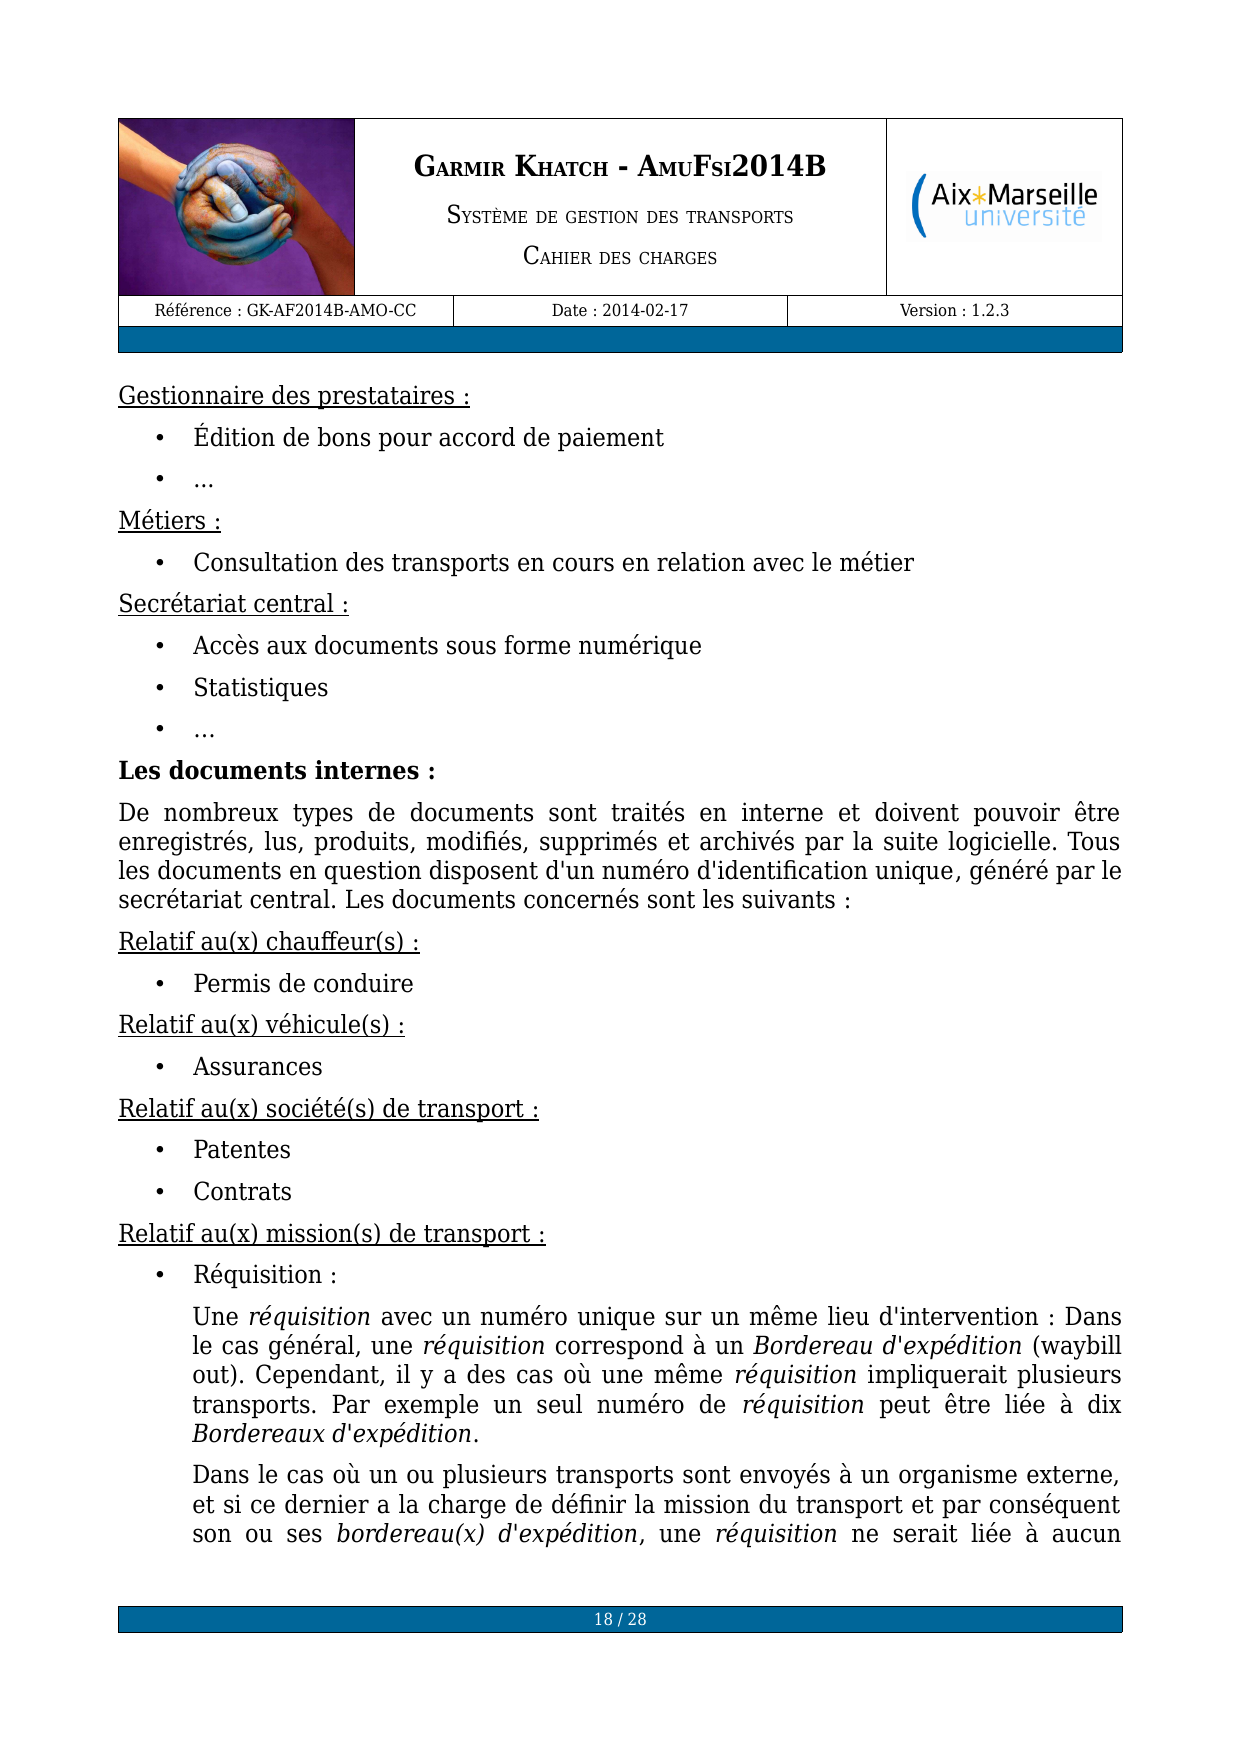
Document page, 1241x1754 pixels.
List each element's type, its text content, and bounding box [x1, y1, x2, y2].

list Accès aux documents sous forme numérique [156, 631, 1122, 660]
text Relatif au(x) société(s) de transport : [118, 1094, 1122, 1123]
list Contrats [156, 1177, 1122, 1206]
picture [887, 126, 1122, 288]
list … [156, 714, 1122, 744]
text Les documents internes : [118, 756, 1122, 786]
list Patentes [156, 1136, 1122, 1165]
text Métiers : [118, 506, 1122, 535]
list Assurances [156, 1052, 1122, 1081]
text Une réquisition avec un numéro unique sur un même lieu d'intervention : Dans le cas général, une réquisition correspond à un Bordereau d'expédition (waybill out). Cependant, il y a des cas où une même réquisition impliquerait plusieurs transports. Par exemple un seul numéro de réquisition peut être liée à dix Bordereaux d'expédition. [192, 1302, 1122, 1448]
picture [119, 119, 354, 295]
list ... [156, 464, 1122, 494]
text Relatif au(x) chauffeur(s) : [118, 927, 1122, 956]
list Statistiques [156, 673, 1122, 702]
text De nombreux types de documents sont traités en interne et doivent pouvoir être enregistrés, lus, produits, modifiés, supprimés et archivés par la suite logicielle. Tous les documents en question disposent d'un numéro d'identification unique, généré par le secrétariat central. Les documents concernés sont les suivants : [118, 798, 1122, 915]
text Gestionnaire des prestataires : [118, 381, 1122, 410]
text Relatif au(x) véhicule(s) : [118, 1011, 1122, 1040]
list Édition de bons pour accord de paiement [156, 423, 1122, 452]
list Réquisition : [156, 1261, 1122, 1290]
text Dans le cas où un ou plusieurs transports sont envoyés à un organisme externe, et si ce dernier a la charge de définir la mission du transport et par conséquent son ou ses bordereau(x) d'expédition, une réquisition ne serait liée à aucun [192, 1461, 1122, 1548]
list Consultation des transports en cours en relation avec le métier [156, 548, 1122, 577]
text Secrétariat central : [118, 589, 1122, 619]
list Permis de conduire [156, 969, 1122, 998]
text Relatif au(x) mission(s) de transport : [118, 1219, 1122, 1248]
